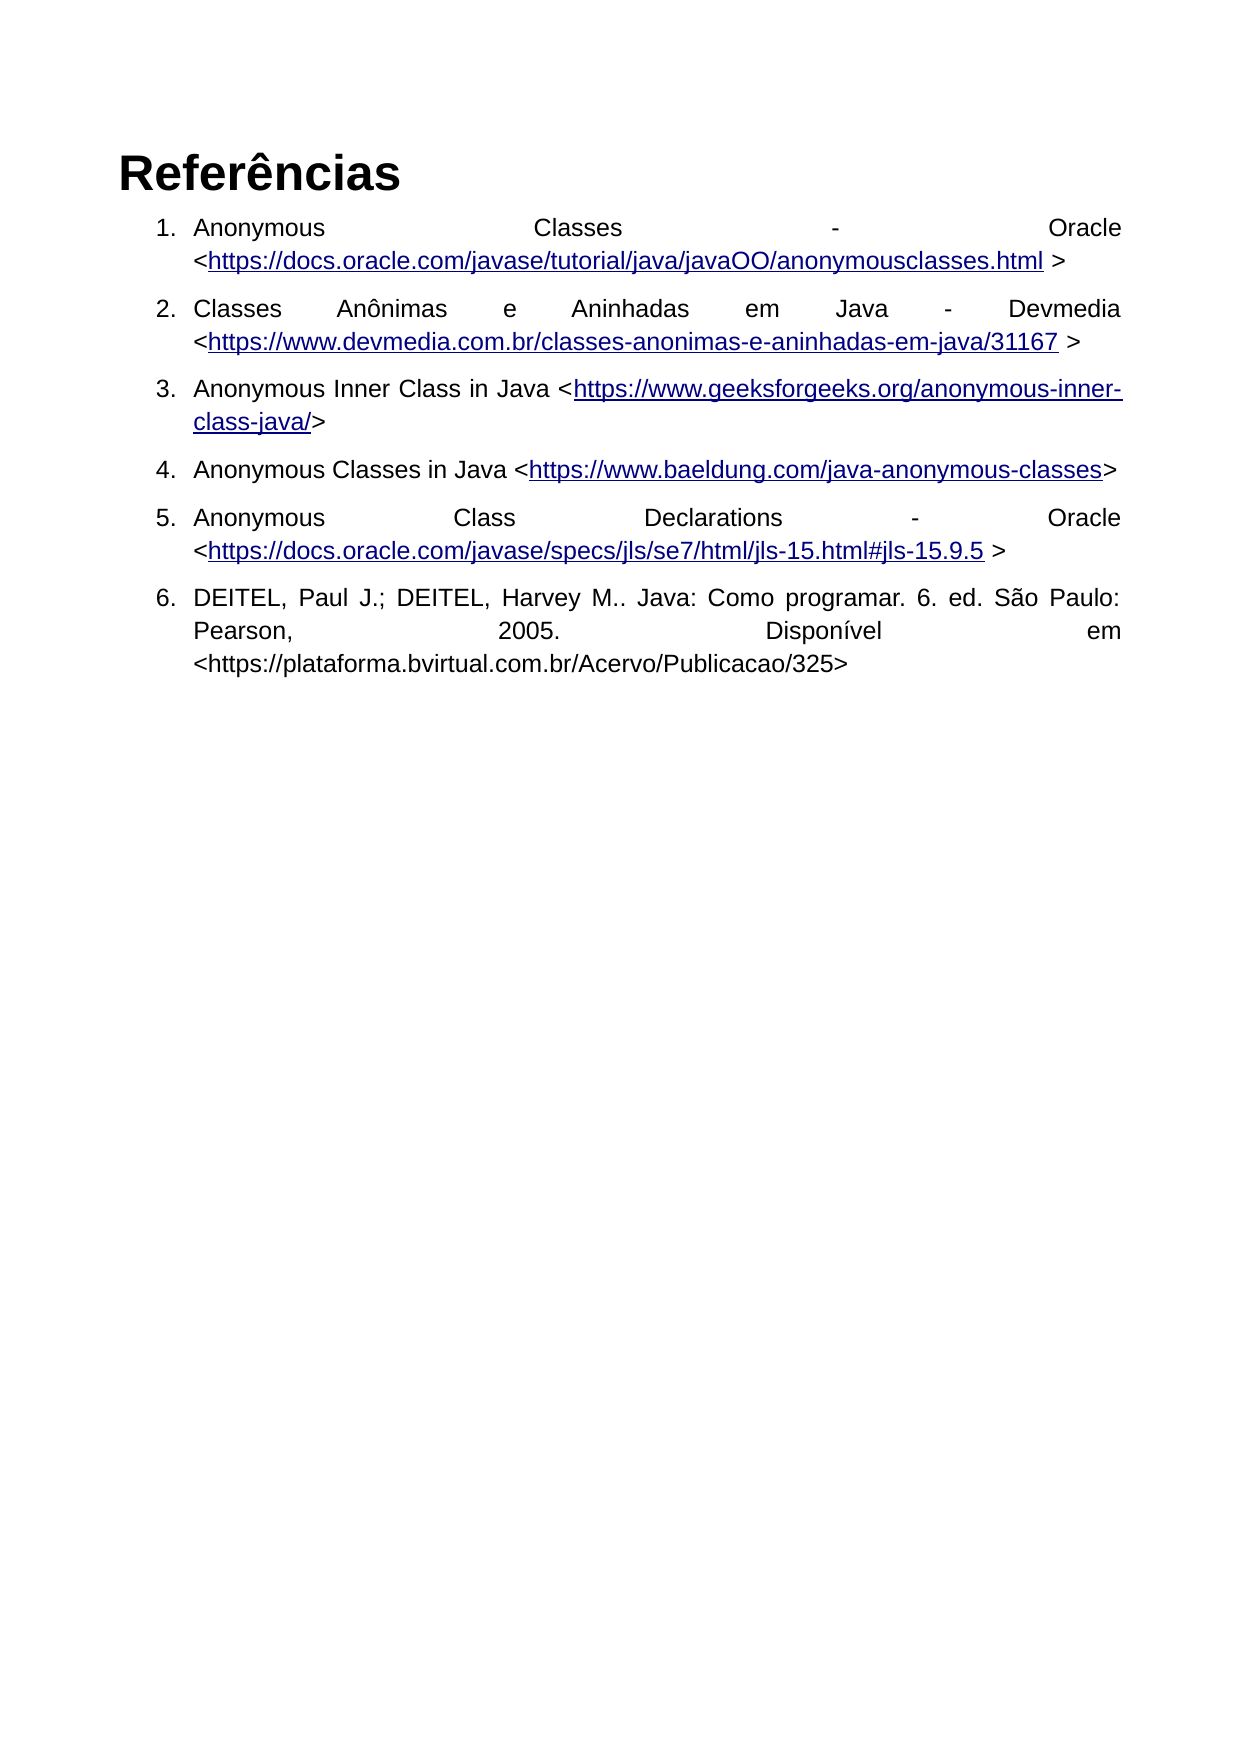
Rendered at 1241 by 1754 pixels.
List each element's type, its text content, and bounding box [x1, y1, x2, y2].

list Anonymous Class Declarations - Oracle <https://docs.oracle.com/javase/specs/jls/se7/html/jls-15.html#jls-15.9.5 > [156, 503, 1122, 564]
subtitle Referências [118, 143, 1122, 201]
list Anonymous Inner Class in Java <https://www.geeksforgeeks.org/anonymous-inner-class-java/> [156, 374, 1122, 436]
list DEITEL, Paul J.; DEITEL, Harvey M.. Java: Como programar. 6. ed. São Paulo: Pearson, 2005. Disponível em <https://plataforma.bvirtual.com.br/Acervo/Publicacao/325> [156, 583, 1122, 678]
list Classes Anônimas e Aninhadas em Java - Devmedia <https://www.devmedia.com.br/classes-anonimas-e-aninhadas-em-java/31167 > [156, 294, 1122, 356]
list Anonymous Classes in Java <https://www.baeldung.com/java-anonymous-classes> [156, 455, 1122, 484]
list Anonymous Classes - Oracle <https://docs.oracle.com/javase/tutorial/java/javaOO/anonymousclasses.html > [156, 213, 1122, 275]
